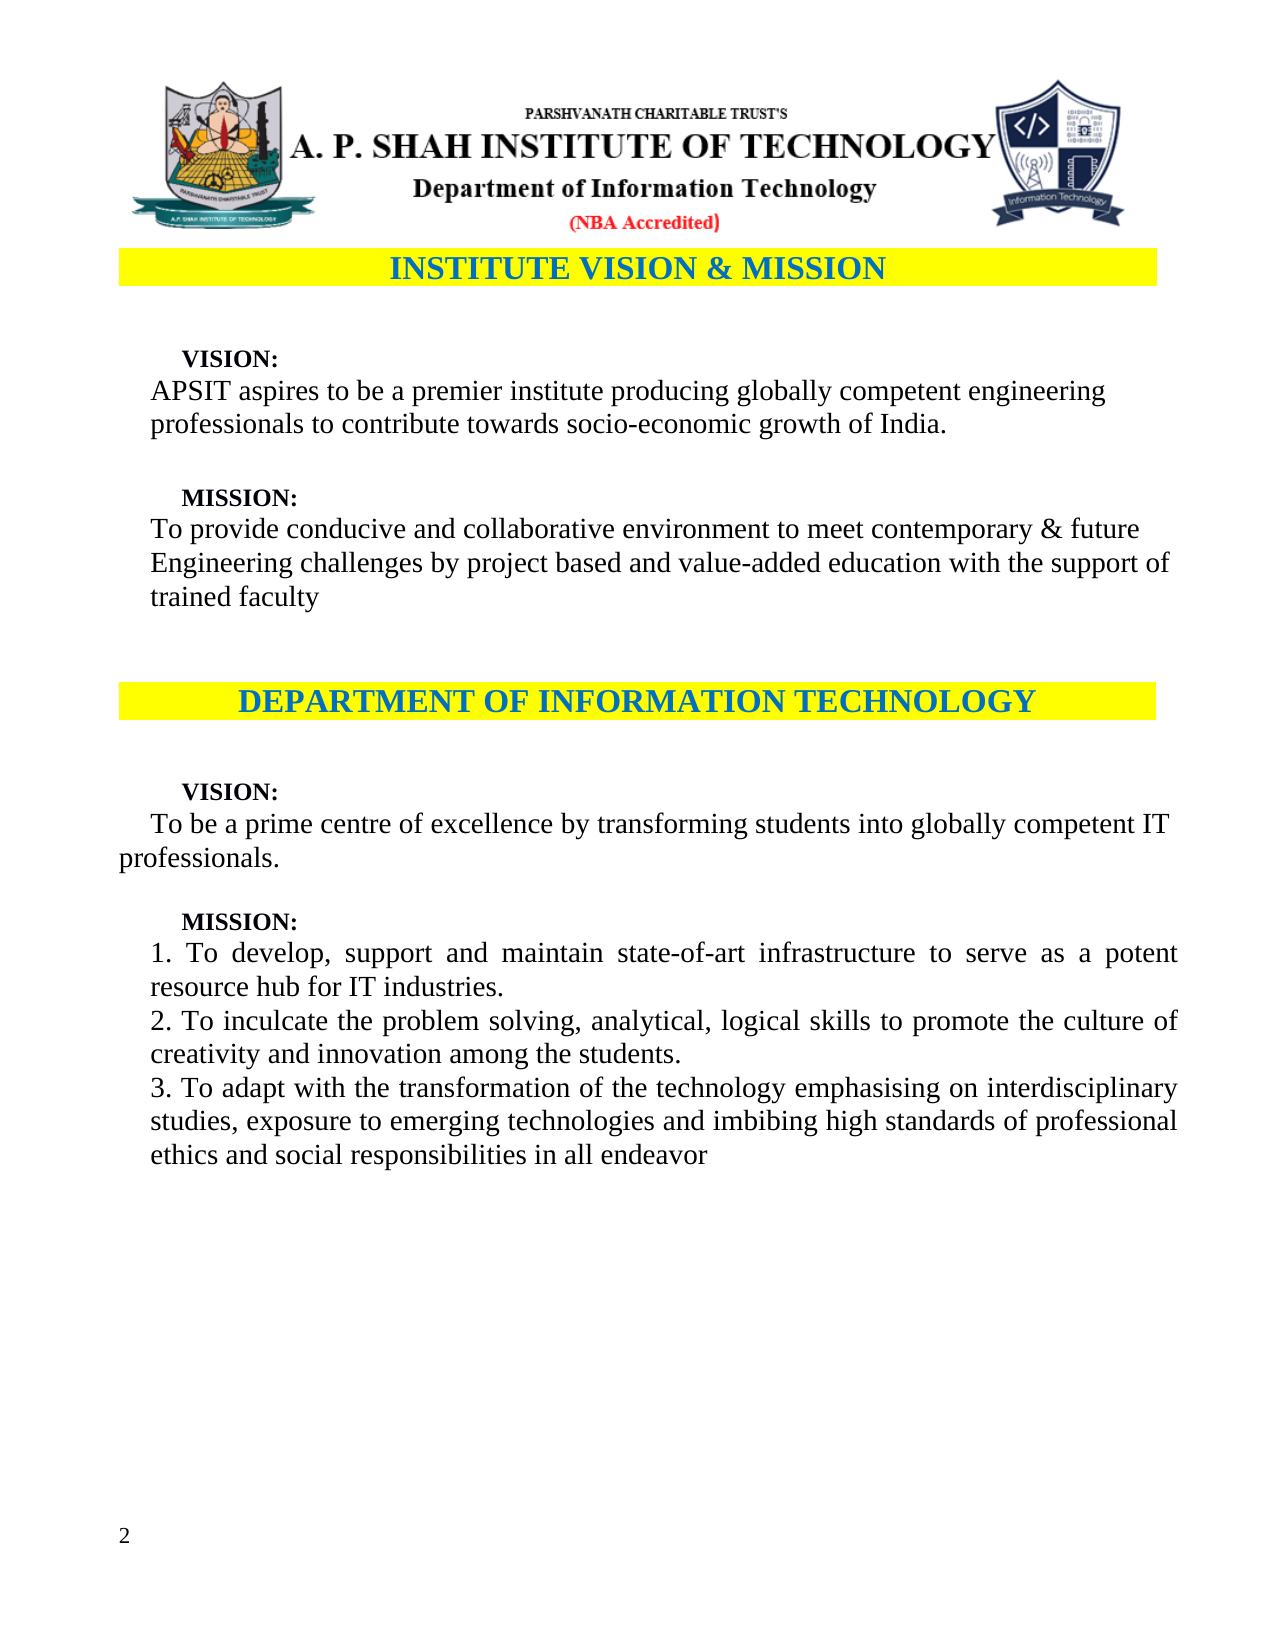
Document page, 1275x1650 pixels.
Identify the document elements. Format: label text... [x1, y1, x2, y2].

text 3. To adapt with the transformation of the technology emphasising on interdisciplinary studies, exposure to emerging technologies and imbibing high standards of professional ethics and social responsibilities in all endeavor [150, 1070, 1179, 1170]
subtitle VISION: [150, 344, 1179, 373]
text To provide conducive and collaborative environment to meet contemporary & future Engineering challenges by project based and value-added education with the support of trained faculty [150, 512, 1179, 612]
subtitle MISSION: [150, 907, 1179, 936]
subtitle VISION: [150, 777, 1179, 806]
text To be a prime centre of excellence by transforming students into globally competent IT professionals. [119, 806, 1179, 873]
text APSIT aspires to be a premier institute producing globally competent engineering professionals to contribute towards socio-economic growth of India. [150, 373, 1179, 440]
picture [118, 75, 1161, 242]
text 2. To inculcate the problem solving, analytical, logical skills to promote the culture of creativity and innovation among the students. [150, 1003, 1179, 1070]
text 1. To develop, support and maintain state-of-art infrastructure to serve as a potent resource hub for IT industries. [150, 936, 1179, 1003]
subtitle DEPARTMENT OF INFORMATION TECHNOLOGY [119, 682, 1156, 720]
subtitle INSTITUTE VISION & MISSION [119, 248, 1157, 286]
subtitle MISSION: [150, 483, 1179, 512]
